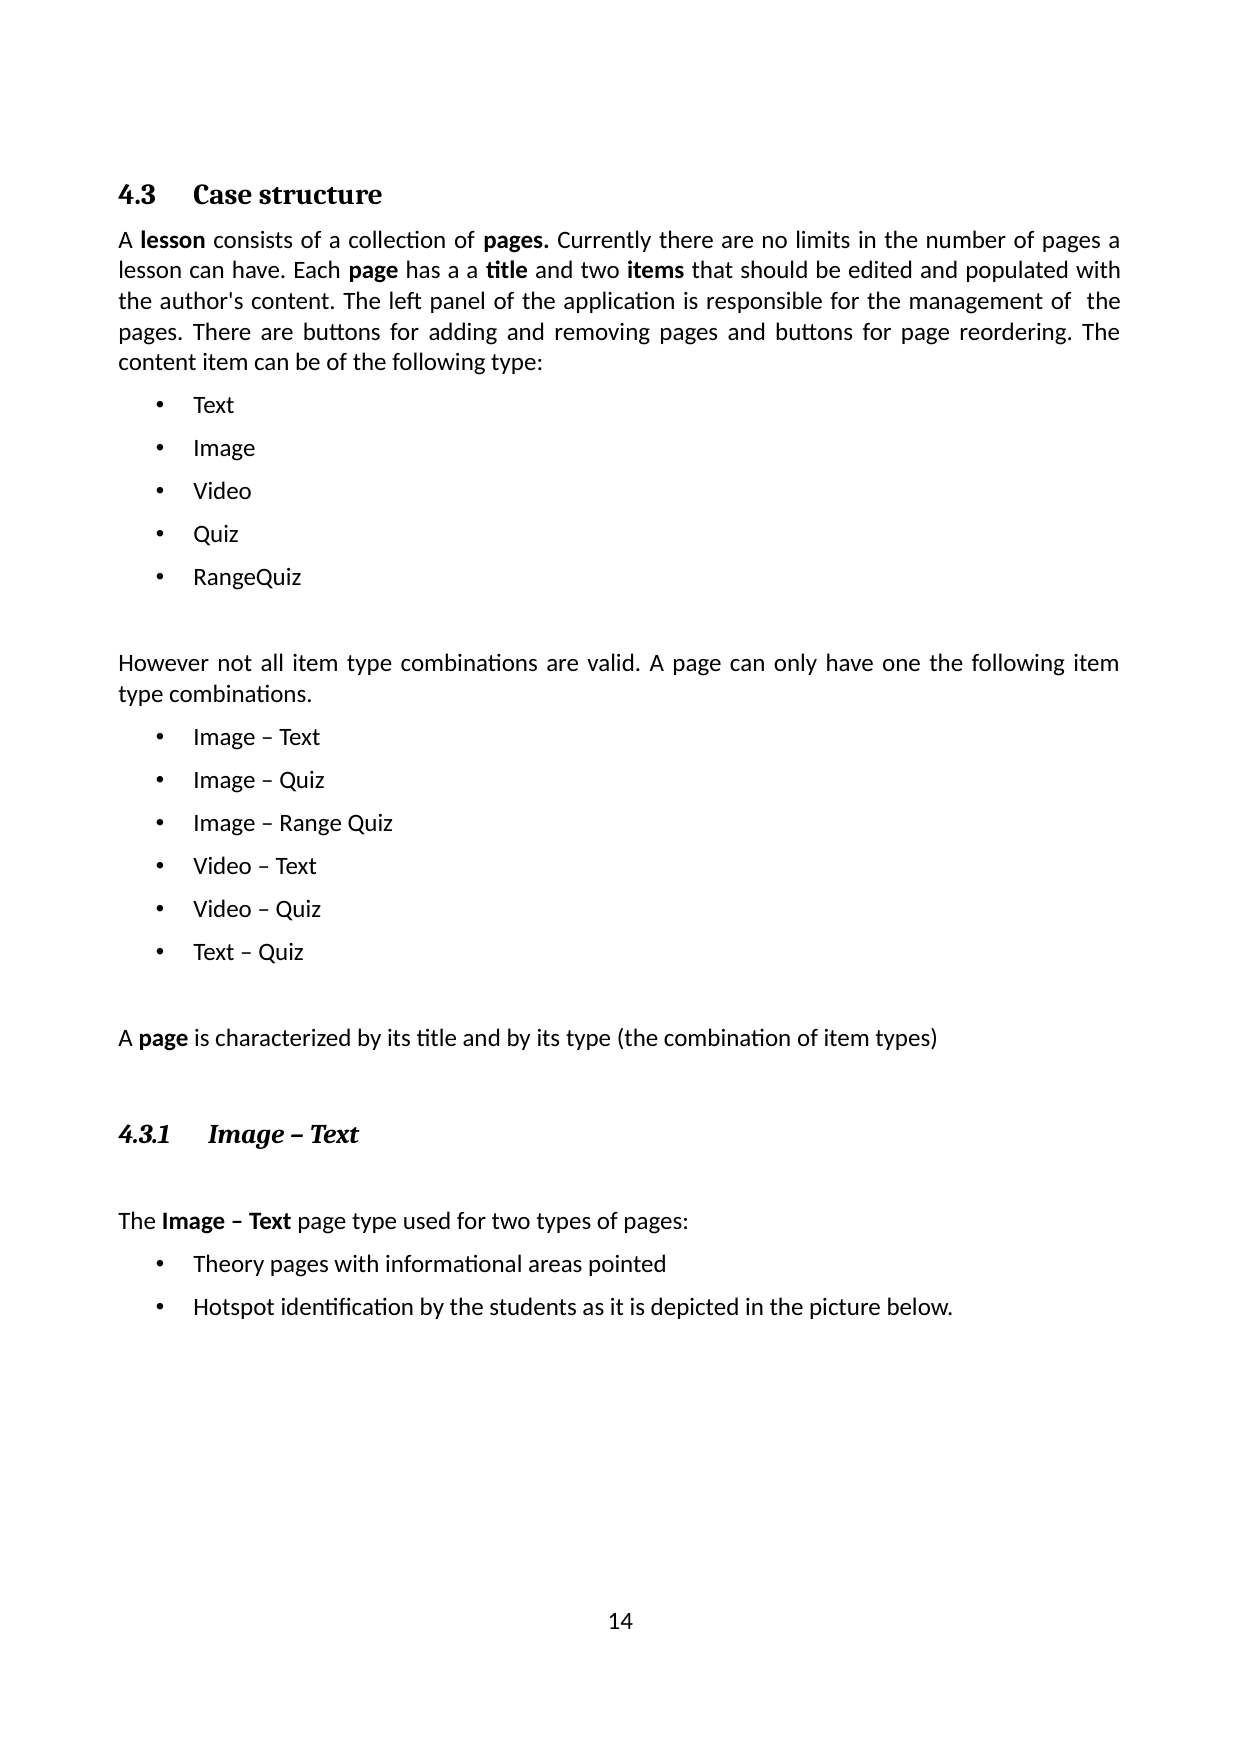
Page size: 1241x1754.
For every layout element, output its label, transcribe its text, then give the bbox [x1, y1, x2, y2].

text A lesson consists of a collection of pages. Currently there are no limits in the number of pages a lesson can have. Each page has a a title and two items that should be edited and populated with the author's content. The left panel of the application is responsible for the management of the pages. There are buttons for adding and removing pages and buttons for page reordering. The content item can be of the following type: [118, 224, 1122, 377]
list Text – Quiz [156, 936, 1122, 967]
list Hotspot identification by the students as it is depicted in the picture below. [156, 1292, 1122, 1322]
list Image – Text [156, 721, 1122, 751]
list Image – Range Quiz [156, 807, 1122, 837]
text The Image – Text page type used for two types of pages: [118, 1206, 1122, 1236]
text However not all item type combinations are valid. A page can only have one the following item type combinations. [118, 647, 1122, 708]
list Video [156, 475, 1122, 506]
text A page is characterized by its title and by its type (the combination of item types) [118, 1022, 1122, 1053]
list Text [156, 389, 1122, 420]
list Image – Quiz [156, 764, 1122, 794]
subtitle Image – Text [118, 1119, 1122, 1150]
list Quiz [156, 518, 1122, 549]
list Image [156, 432, 1122, 463]
list RangeQuiz [156, 561, 1122, 592]
subtitle Case structure [118, 178, 1122, 212]
list Theory pages with informational areas pointed [156, 1248, 1122, 1279]
list Video – Text [156, 850, 1122, 881]
list Video – Quiz [156, 893, 1122, 923]
